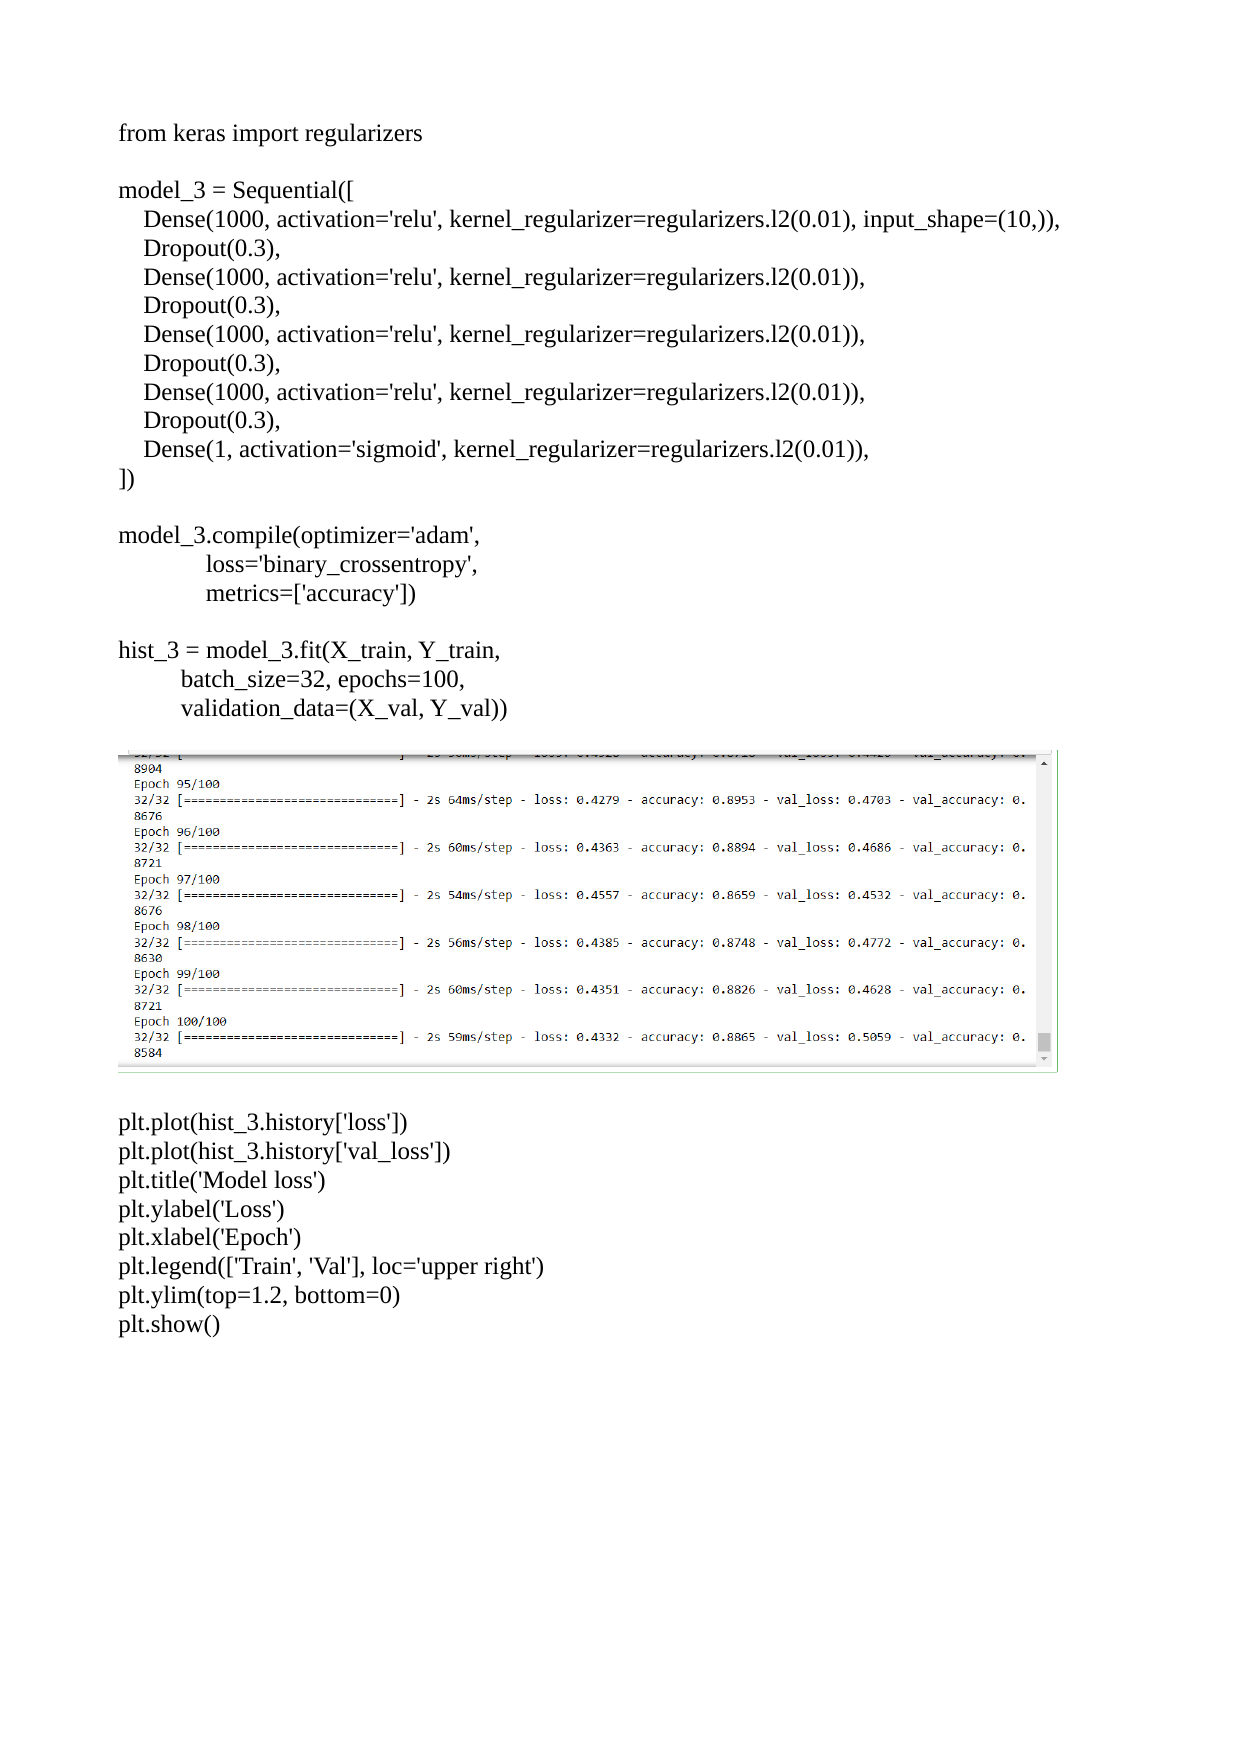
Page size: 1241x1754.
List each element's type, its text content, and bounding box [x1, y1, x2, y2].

text plt.plot(hist_3.history['loss']) [118, 1107, 1122, 1136]
text loss='binary_crossentropy', [118, 549, 1122, 578]
text from keras import regularizers [118, 118, 1122, 147]
text plt.ylabel('Loss') [118, 1194, 1122, 1222]
text Dropout(0.3), [118, 406, 1122, 434]
text plt.legend(['Train', 'Val'], loc='upper right') [118, 1251, 1122, 1280]
text Dropout(0.3), [118, 348, 1122, 377]
text validation_data=(X_val, Y_val)) [118, 693, 1122, 722]
picture [118, 750, 1059, 1078]
text Dropout(0.3), [118, 233, 1122, 262]
text plt.show() [118, 1309, 1122, 1337]
text ]) [118, 463, 1122, 492]
text Dense(1, activation='sigmoid', kernel_regularizer=regularizers.l2(0.01)), [118, 434, 1122, 463]
text plt.plot(hist_3.history['val_loss']) [118, 1136, 1122, 1165]
text Dense(1000, activation='relu', kernel_regularizer=regularizers.l2(0.01), input_shape=(10,)), [118, 204, 1122, 233]
text model_3.compile(optimizer='adam', [118, 521, 1122, 549]
text batch_size=32, epochs=100, [118, 664, 1122, 693]
text metrics=['accuracy']) [118, 578, 1122, 607]
text Dropout(0.3), [118, 291, 1122, 319]
text plt.title('Model loss') [118, 1165, 1122, 1194]
text Dense(1000, activation='relu', kernel_regularizer=regularizers.l2(0.01)), [118, 319, 1122, 348]
text hist_3 = model_3.fit(X_train, Y_train, [118, 636, 1122, 664]
text plt.ylim(top=1.2, bottom=0) [118, 1280, 1122, 1309]
text model_3 = Sequential([ [118, 176, 1122, 204]
text Dense(1000, activation='relu', kernel_regularizer=regularizers.l2(0.01)), [118, 377, 1122, 406]
text plt.xlabel('Epoch') [118, 1222, 1122, 1251]
text Dense(1000, activation='relu', kernel_regularizer=regularizers.l2(0.01)), [118, 262, 1122, 291]
